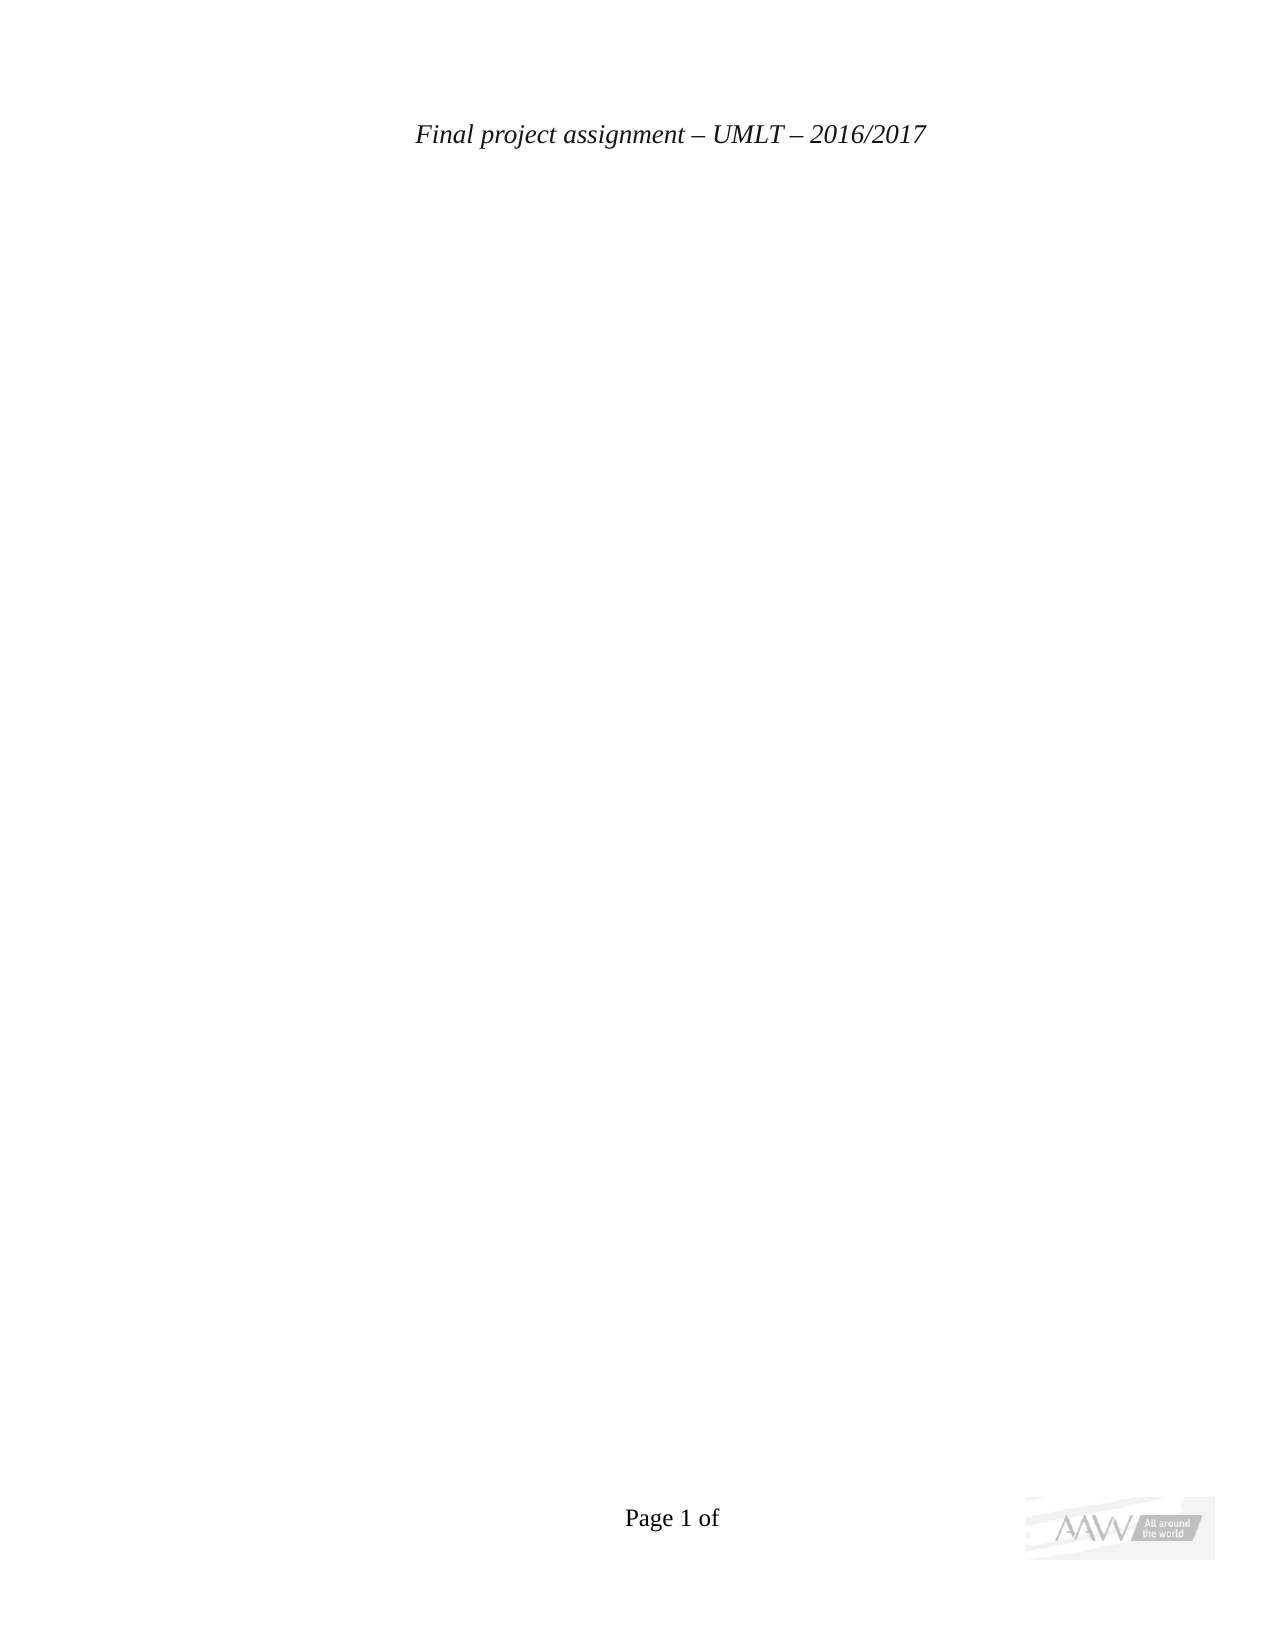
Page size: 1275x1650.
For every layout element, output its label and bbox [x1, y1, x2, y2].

picture [1025, 1497, 1215, 1560]
